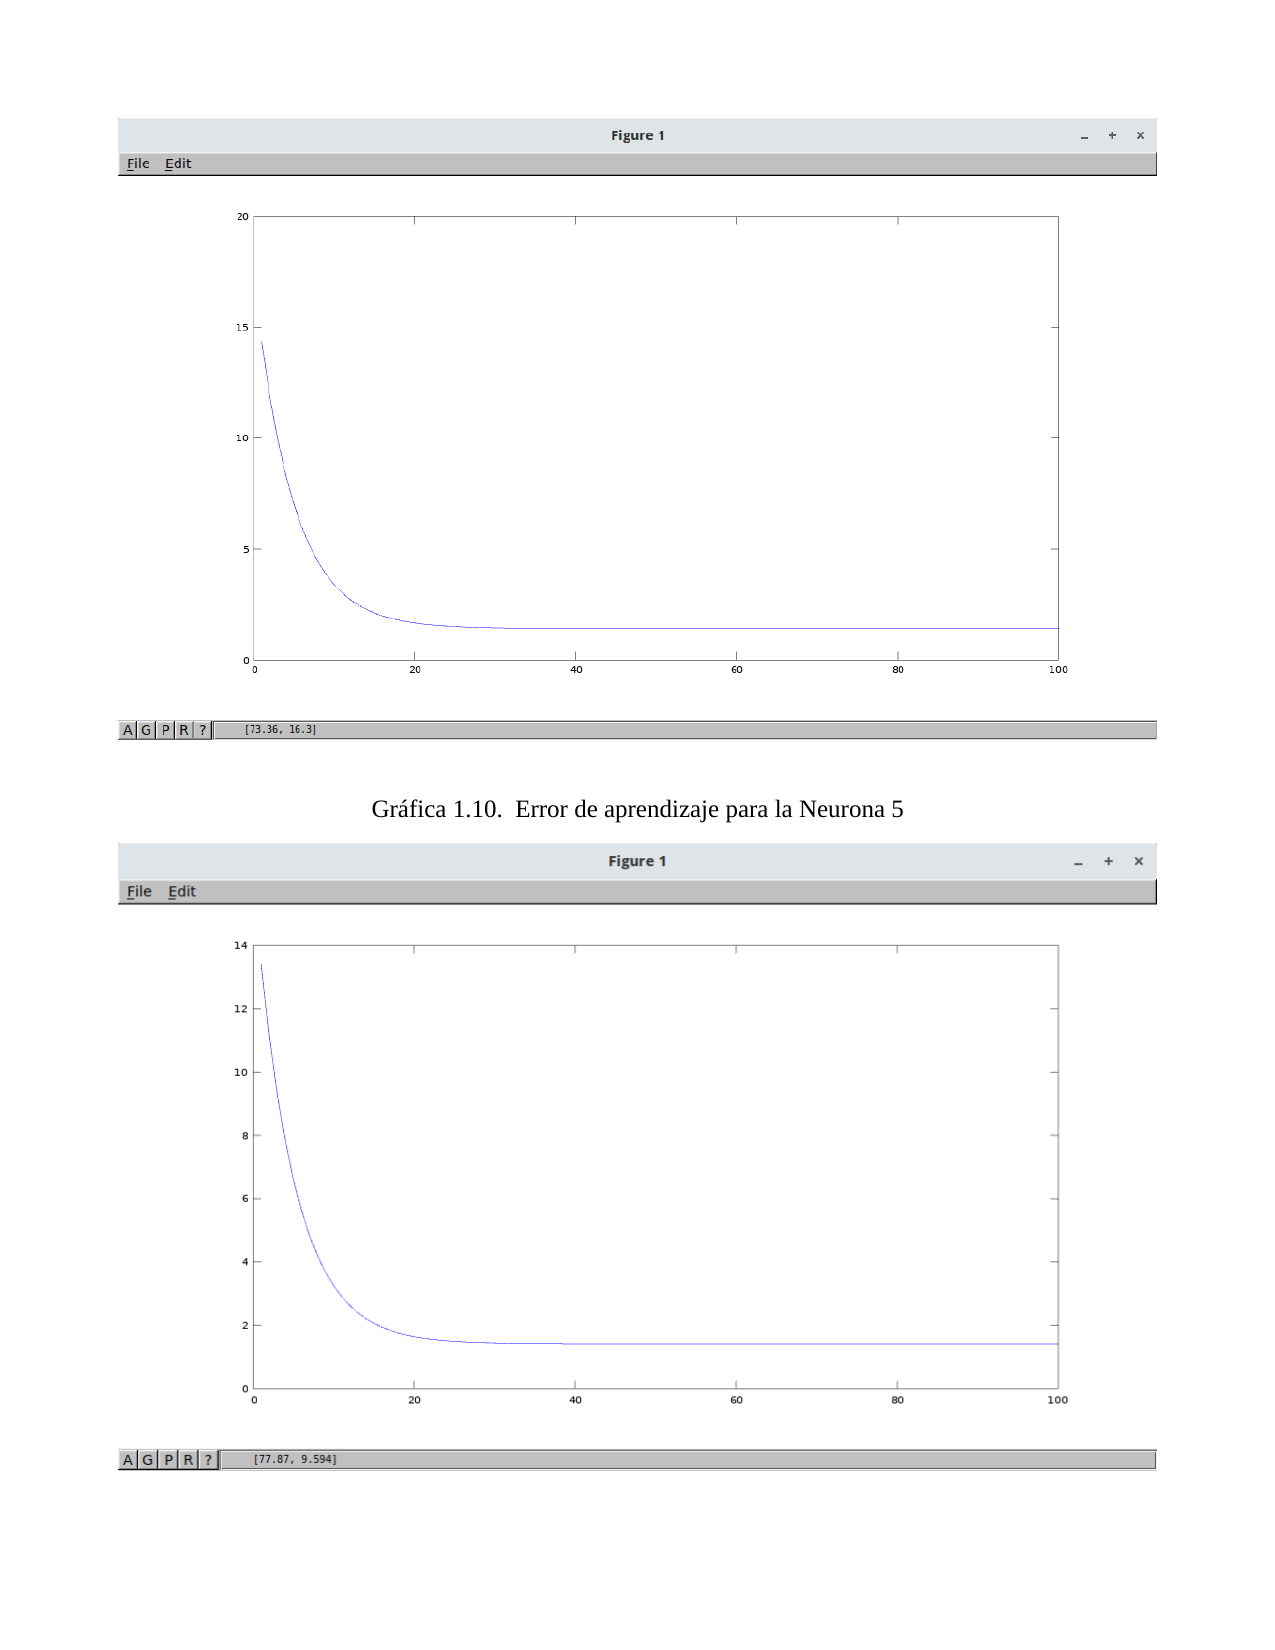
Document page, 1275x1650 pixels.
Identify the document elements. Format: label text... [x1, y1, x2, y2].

picture [118, 843, 1157, 1471]
picture [118, 118, 1157, 740]
text Gráfica 1.10. Error de aprendizaje para la Neurona 5 [118, 794, 1157, 823]
